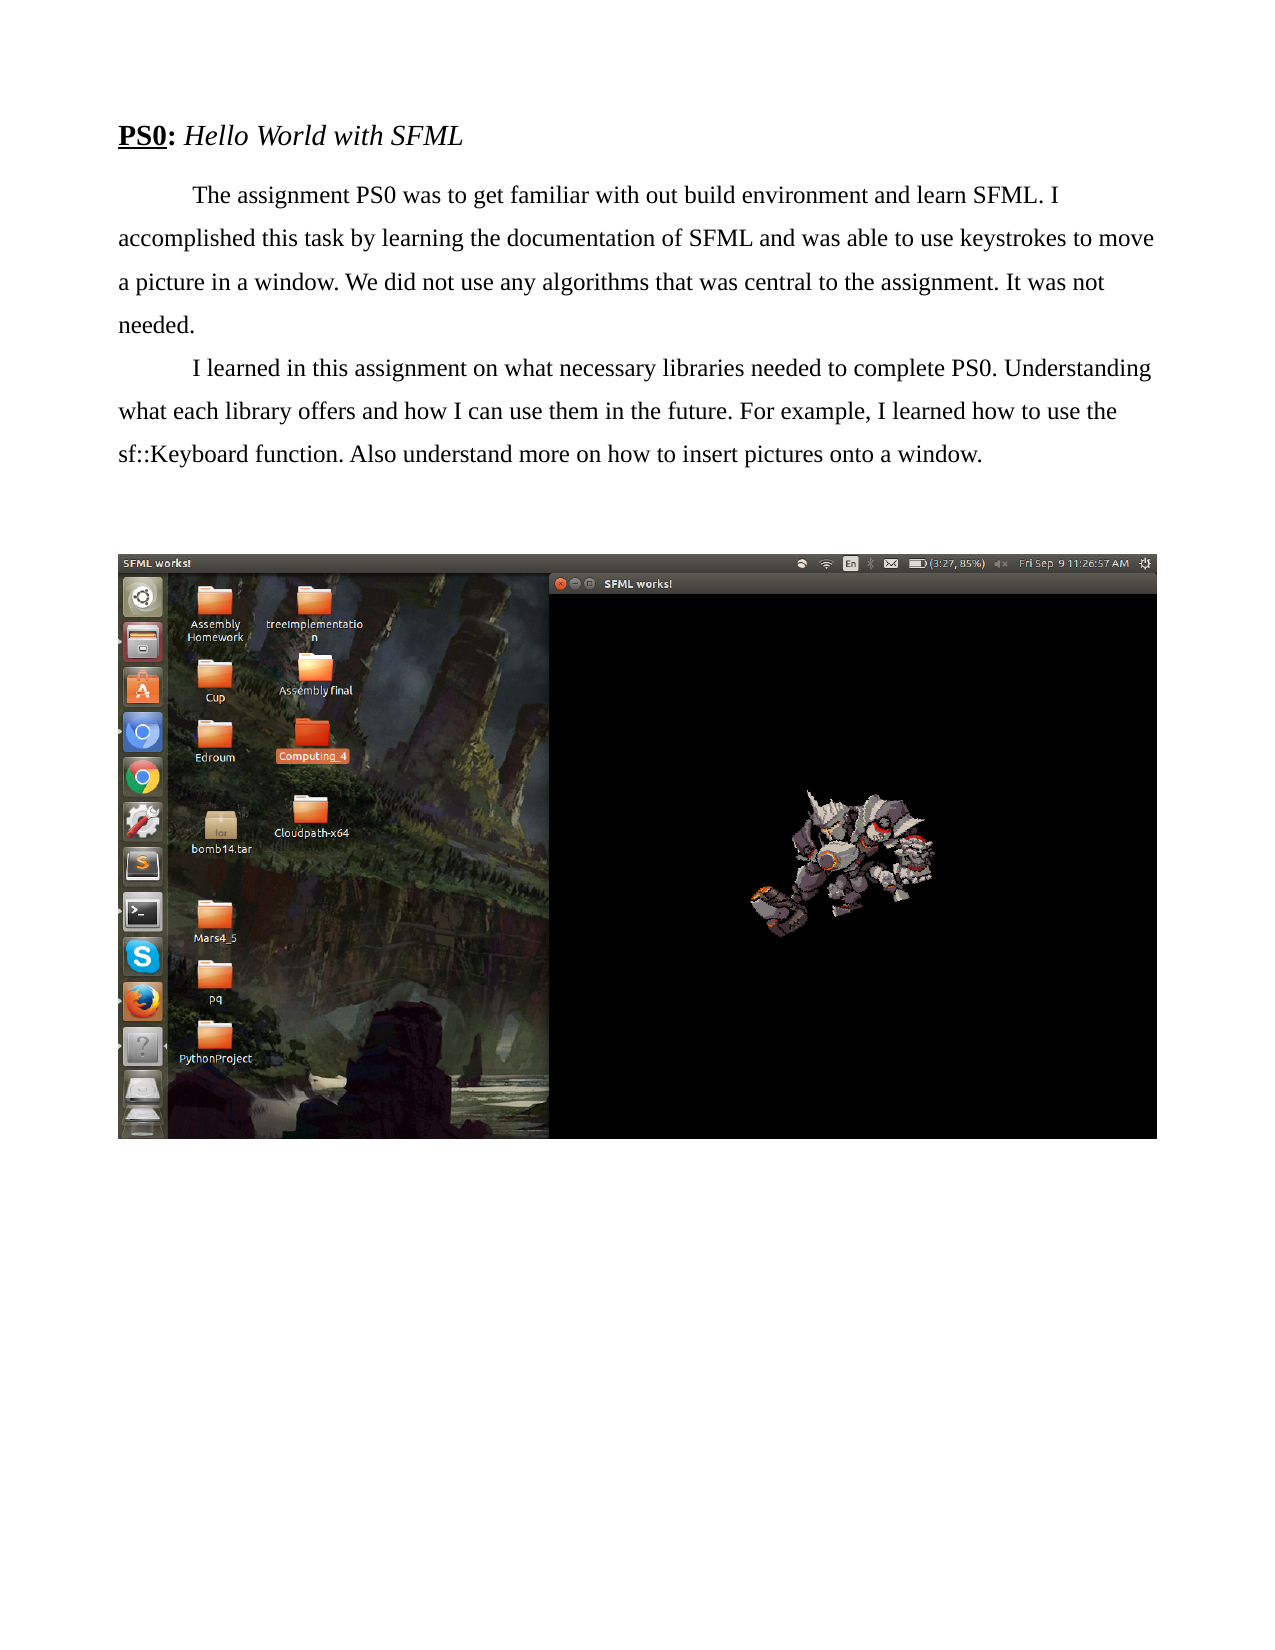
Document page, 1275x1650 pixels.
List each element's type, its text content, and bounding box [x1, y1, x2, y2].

text The assignment PS0 was to get familiar with out build environment and learn SFML. I accomplished this task by learning the documentation of SFML and was able to use keystrokes to move a picture in a window. We did not use any algorithms that was central to the assignment. It was not needed. [118, 180, 1157, 338]
text I learned in this assignment on what necessary libraries needed to complete PS0. Understanding what each library offers and how I can use them in the future. For example, I learned how to use the sf::Keyboard function. Also understand more on how to insert pictures onto a window. [118, 353, 1157, 468]
text PS0: Hello World with SFML [118, 118, 1157, 152]
picture [118, 554, 1157, 1139]
